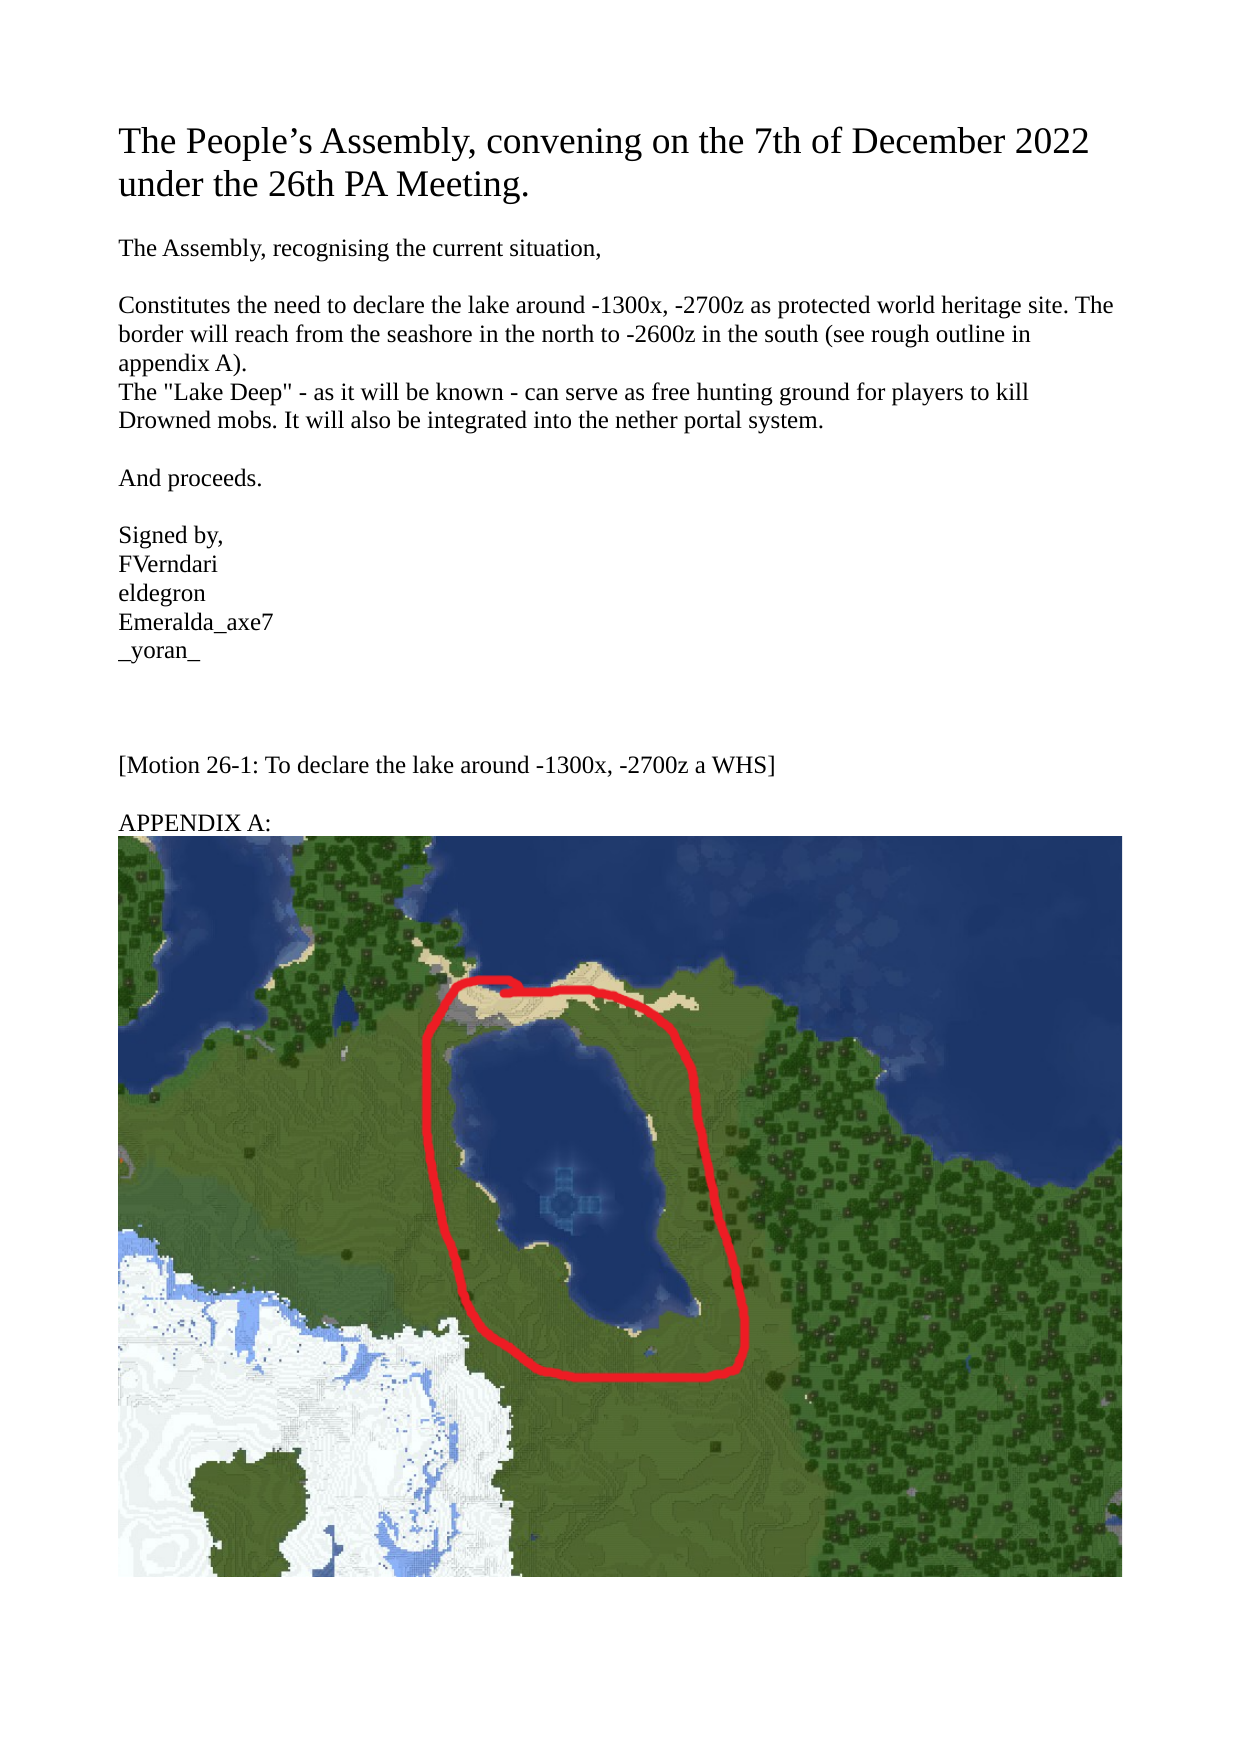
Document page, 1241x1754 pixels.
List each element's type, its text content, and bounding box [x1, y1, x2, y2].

text And proceeds. [118, 463, 1122, 492]
text [Motion 26-1: To declare the lake around -1300x, -2700z a WHS] [118, 751, 1122, 779]
text Constitutes the need to declare the lake around -1300x, -2700z as protected world heritage site. The border will reach from the seashore in the north to -2600z in the south (see rough outline in appendix A). [118, 291, 1122, 377]
text eldegron [118, 578, 1122, 607]
text Emeralda_axe7 [118, 607, 1122, 636]
text The "Lake Deep" - as it will be known - can serve as free hunting ground for players to kill Drowned mobs. It will also be integrated into the nether portal system. [118, 377, 1122, 434]
text APPENDIX A: [118, 808, 1122, 836]
text FVerndari [118, 549, 1122, 578]
picture [118, 836, 1123, 1577]
text Signed by, [118, 521, 1122, 549]
text The Assembly, recognising the current situation, [118, 233, 1122, 262]
text The People’s Assembly, convening on the 7th of December 2022 under the 26th PA Meeting. [118, 118, 1122, 204]
text _yoran_ [118, 636, 1122, 664]
